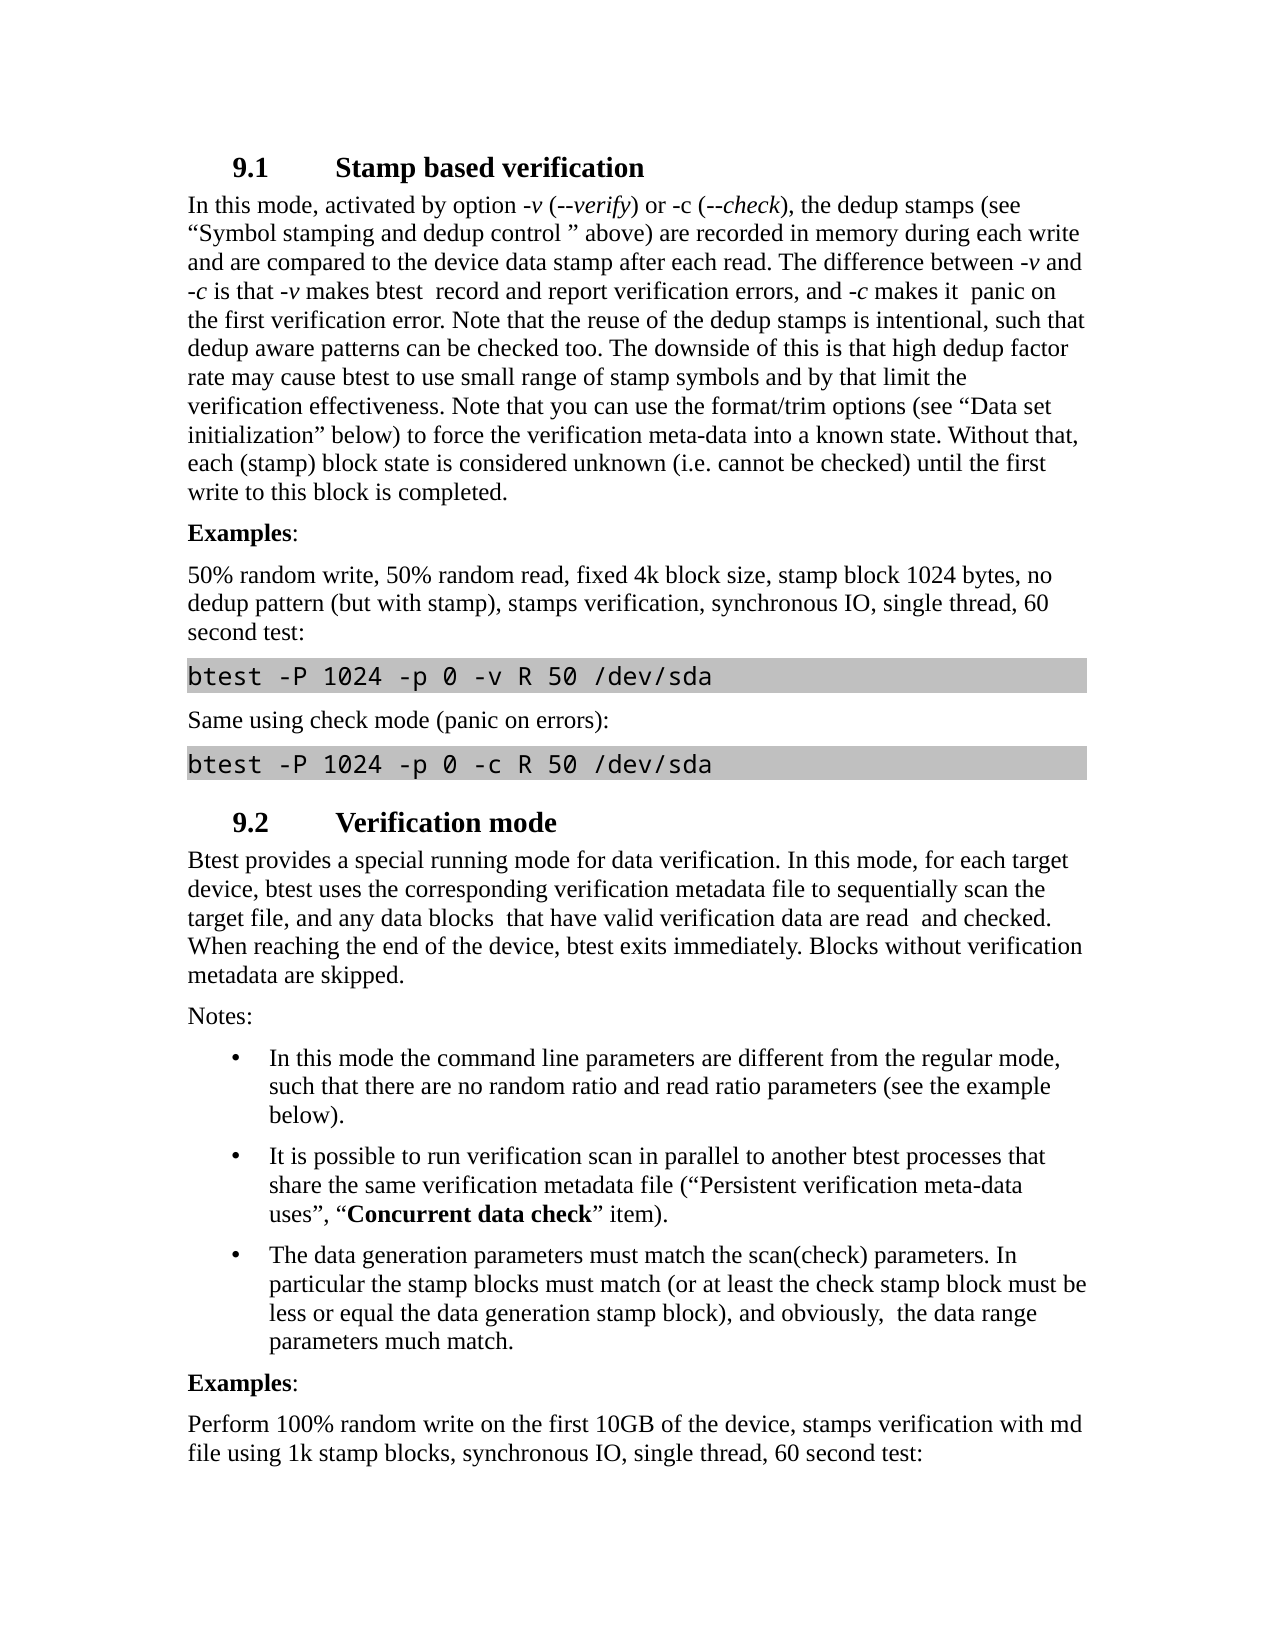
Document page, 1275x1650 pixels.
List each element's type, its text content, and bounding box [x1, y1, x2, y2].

subtitle Verification mode [225, 805, 1087, 839]
list The data generation parameters must match the scan(check) parameters. In particular the stamp blocks must match (or at least the check stamp block must be less or equal the data generation stamp block), and obviously, the data range parameters much match. [231, 1240, 1087, 1355]
list In this mode the command line parameters are different from the regular mode, such that there are no random ratio and read ratio parameters (see the example below). [231, 1043, 1087, 1129]
text Btest provides a special running mode for data verification. In this mode, for each target device, btest uses the corresponding verification metadata file to sequentially scan the target file, and any data blocks that have valid verification data are read and checked. When reaching the end of the device, btest exits immediately. Blocks without verification metadata are skipped. [187, 845, 1087, 989]
text Examples: [187, 518, 1087, 547]
text btest -P 1024 -p 0 -v R 50 /dev/sda [187, 658, 1087, 693]
text Examples: [187, 1368, 1087, 1396]
text Perform 100% random write on the first 10GB of the device, stamps verification with md file using 1k stamp blocks, synchronous IO, single thread, 60 second test: [187, 1409, 1087, 1466]
text 50% random write, 50% random read, fixed 4k block size, stamp block 1024 bytes, no dedup pattern (but with stamp), stamps verification, synchronous IO, single thread, 60 second test: [187, 560, 1087, 646]
subtitle Stamp based verification [225, 150, 1087, 183]
text In this mode, activated by option -v (--verify) or -c (--check), the dedup stamps (see “Symbol stamping and dedup control ” above) are recorded in memory during each write and are compared to the device data stamp after each read. The difference between -v and -c is that -v makes btest record and report verification errors, and -c makes it panic on the first verification error. Note that the reuse of the dedup stamps is intentional, such that dedup aware patterns can be checked too. The downside of this is that high dedup factor rate may cause btest to use small range of stamp symbols and by that limit the verification effectiveness. Note that you can use the format/trim options (see “Data set initialization” below) to force the verification meta-data into a known state. Without that, each (stamp) block state is considered unknown (i.e. cannot be checked) until the first write to this block is completed. [187, 190, 1087, 506]
list It is possible to run verification scan in parallel to another btest processes that share the same verification metadata file (“Persistent verification meta-data uses”, “Concurrent data check” item). [231, 1141, 1087, 1228]
text btest -P 1024 -p 0 -c R 50 /dev/sda [187, 746, 1087, 780]
text Notes: [187, 1001, 1087, 1030]
text Same using check mode (panic on errors): [187, 705, 1087, 734]
